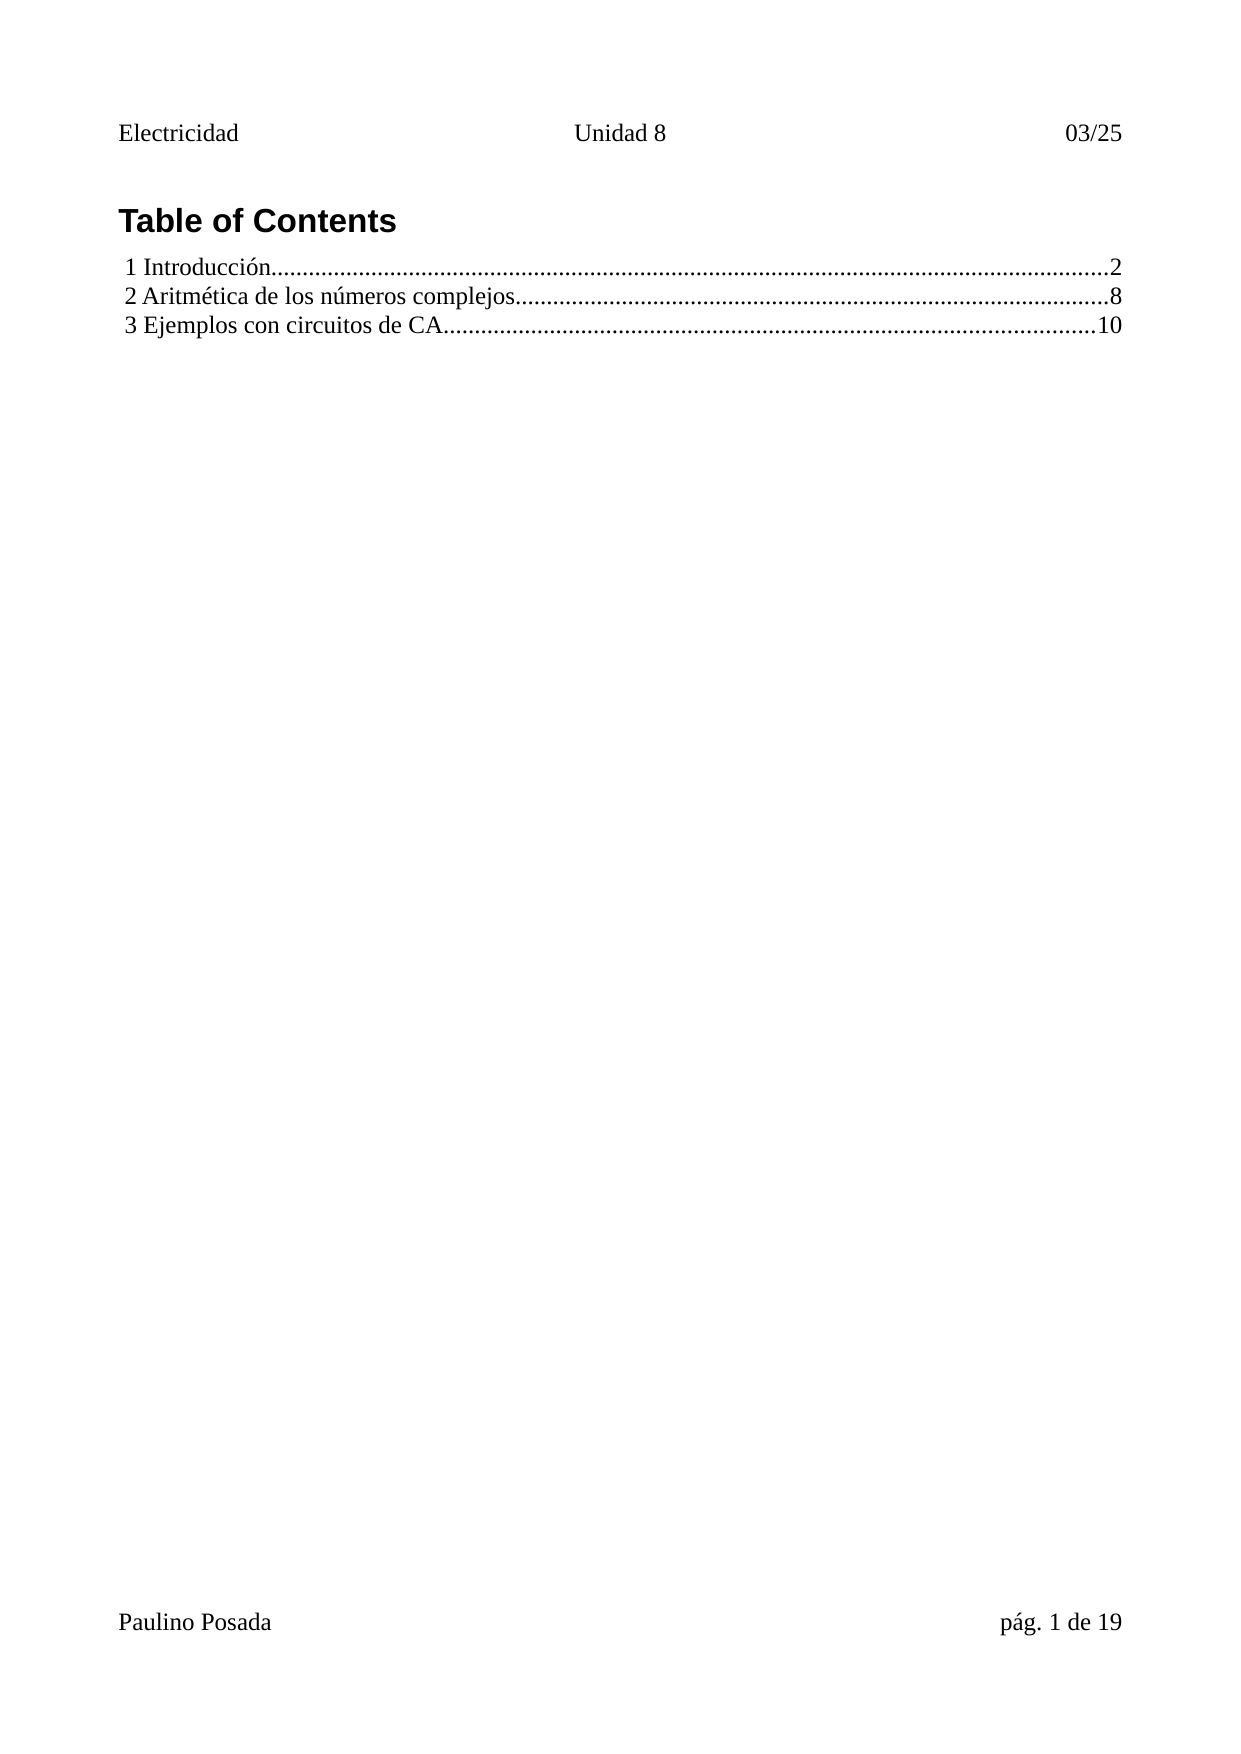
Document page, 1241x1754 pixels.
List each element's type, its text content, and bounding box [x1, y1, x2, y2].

text 2 Aritmética de los números complejos 8 [118, 281, 1122, 310]
text 3 Ejemplos con circuitos de CA 10 [118, 310, 1122, 338]
text 1 Introducción 2 [118, 252, 1122, 281]
subtitle Table of Contents [118, 201, 1122, 240]
